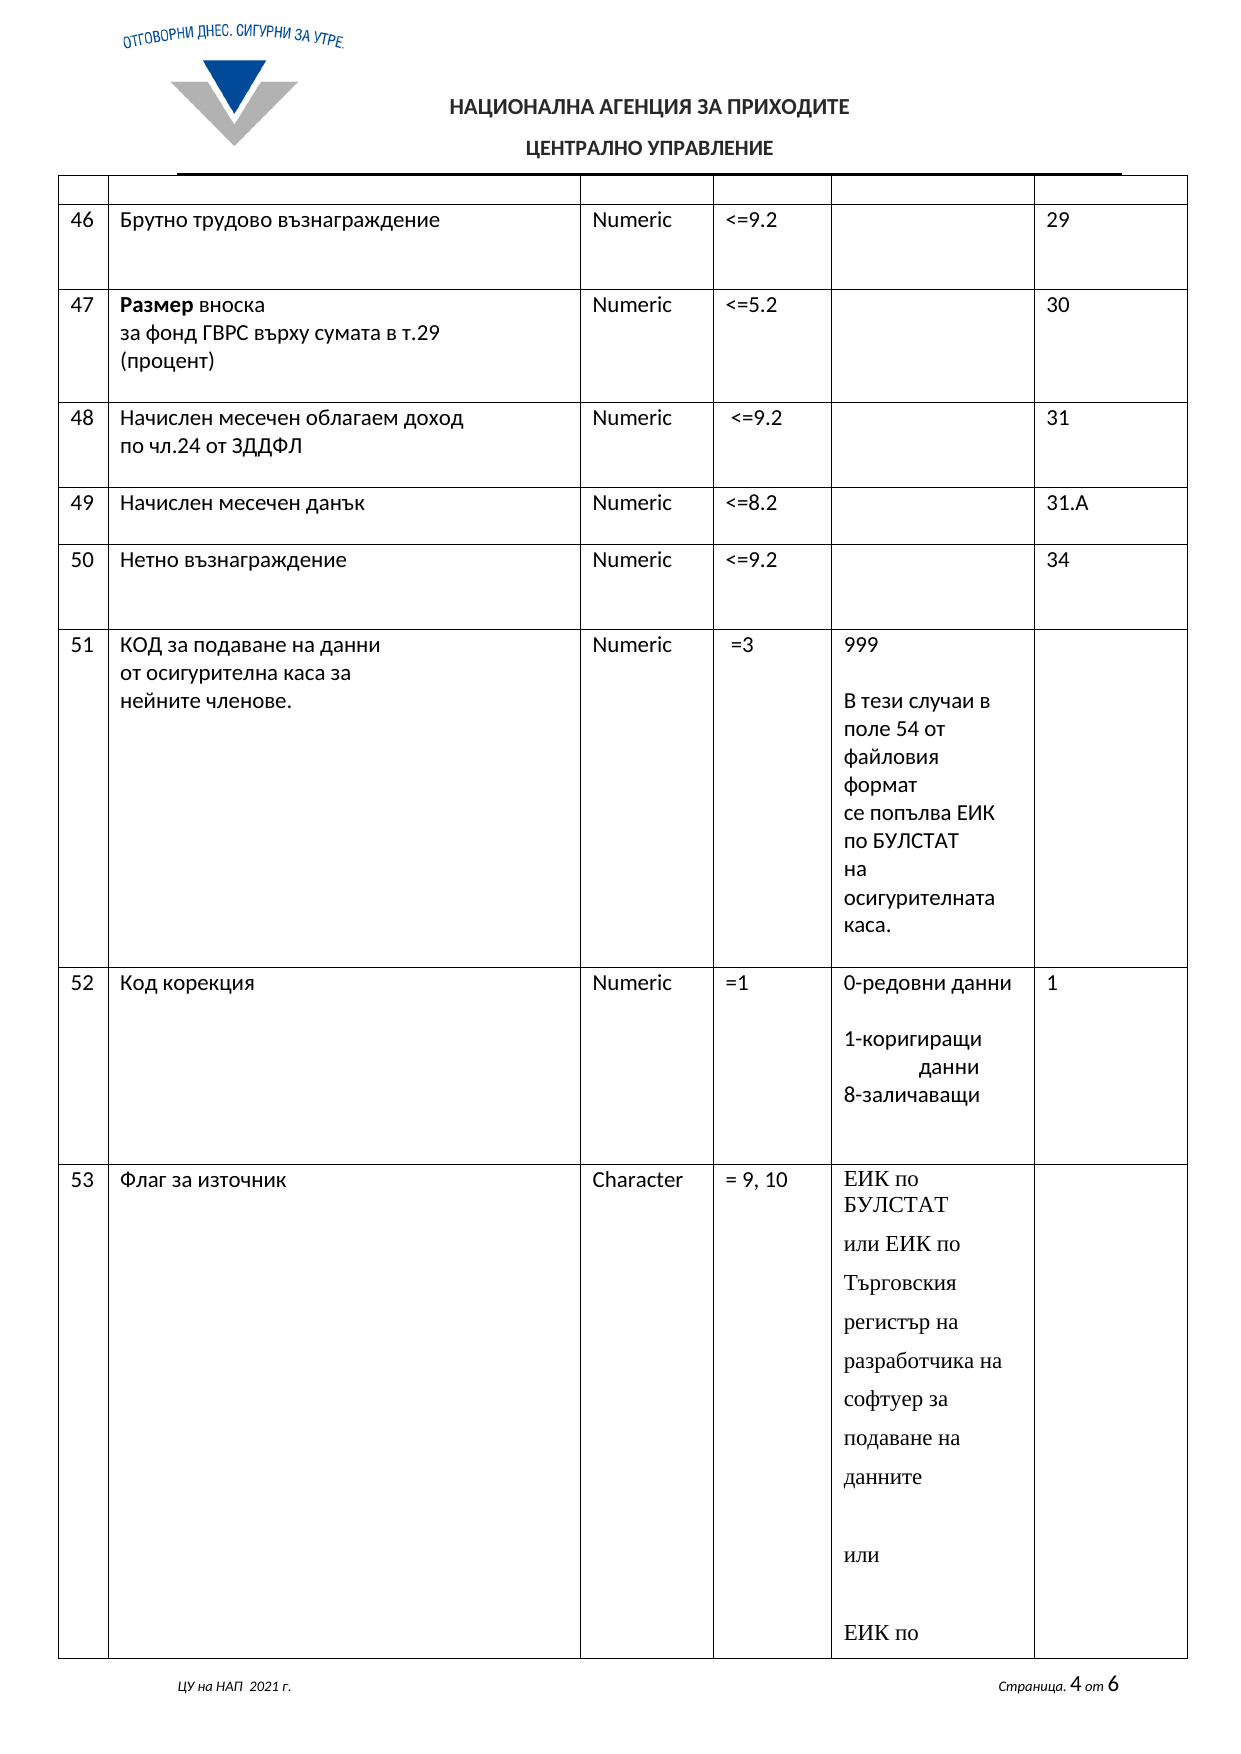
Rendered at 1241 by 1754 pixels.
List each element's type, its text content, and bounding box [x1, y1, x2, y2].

table_cell <=5.2 [714, 290, 831, 402]
table_cell [832, 488, 1034, 544]
table_cell Numeric [581, 403, 713, 487]
table_cell [832, 176, 1034, 204]
table_cell 31 [1035, 403, 1187, 487]
table_cell Размер вноска за фонд ГВРС върху сумата в т.29 (процент) [109, 290, 580, 402]
table_cell 48 [59, 403, 108, 487]
table_cell [109, 176, 580, 204]
table_cell 52 [59, 968, 108, 1164]
table_cell [714, 176, 831, 204]
table_cell 51 [59, 630, 108, 967]
table_cell <=8.2 [714, 488, 831, 544]
table_cell [832, 290, 1034, 402]
table_cell [59, 176, 108, 204]
table_cell ЕИК по БУЛСТАТ или ЕИК по Търговския регистър на разработчика на софтуер за подаване на данните или ЕИК по [832, 1165, 1034, 1657]
table_cell Numeric [581, 968, 713, 1164]
table_cell Numeric [581, 545, 713, 629]
table_cell =1 [714, 968, 831, 1164]
table_cell 46 [59, 205, 108, 289]
table_cell 53 [59, 1165, 108, 1657]
picture [123, 24, 344, 146]
table_cell 0-редовни данни 1-коригиращи данни 8-заличаващи данни [832, 968, 1034, 1164]
table_cell 47 [59, 290, 108, 402]
table_cell Numeric [581, 488, 713, 544]
table_cell [832, 545, 1034, 629]
table_cell Начислен месечен облагаем доход по чл.24 от ЗДДФЛ [109, 403, 580, 487]
table_cell 30 [1035, 290, 1187, 402]
table_cell = 9, 10 или 13 [714, 1165, 831, 1657]
table_cell [832, 205, 1034, 289]
table_cell 49 [59, 488, 108, 544]
table_cell <=9.2 [714, 205, 831, 289]
table_cell [1035, 1165, 1187, 1657]
table_cell 1 [1035, 968, 1187, 1164]
table_cell Numeric [581, 290, 713, 402]
table_cell КОД за подаване на данни от осигурителна каса за нейните членове. [109, 630, 580, 967]
table_cell Нетно възнаграждение [109, 545, 580, 629]
table_cell 999 В тези случаи в поле 54 от файловия формат се попълва ЕИК по БУЛСТАТ на осигурителната каса. [832, 630, 1034, 967]
table_cell Numeric [581, 205, 713, 289]
table_cell 34 [1035, 545, 1187, 629]
table_cell 50 [59, 545, 108, 629]
table_cell [1035, 630, 1187, 967]
table_cell Флаг за източник [109, 1165, 580, 1657]
table_cell =3 [714, 630, 831, 967]
table_cell Character [581, 1165, 713, 1657]
table_cell <=9.2 [714, 403, 831, 487]
table_cell Начислен месечен данък [109, 488, 580, 544]
table_cell Код корекция [109, 968, 580, 1164]
table_cell 29 [1035, 205, 1187, 289]
table_cell [832, 403, 1034, 487]
table_cell 31.А [1035, 488, 1187, 544]
table_cell [1035, 176, 1187, 204]
table_cell Брутно трудово възнаграждение [109, 205, 580, 289]
table_cell Numeric [581, 630, 713, 967]
table_cell <=9.2 [714, 545, 831, 629]
table_cell [581, 176, 713, 204]
